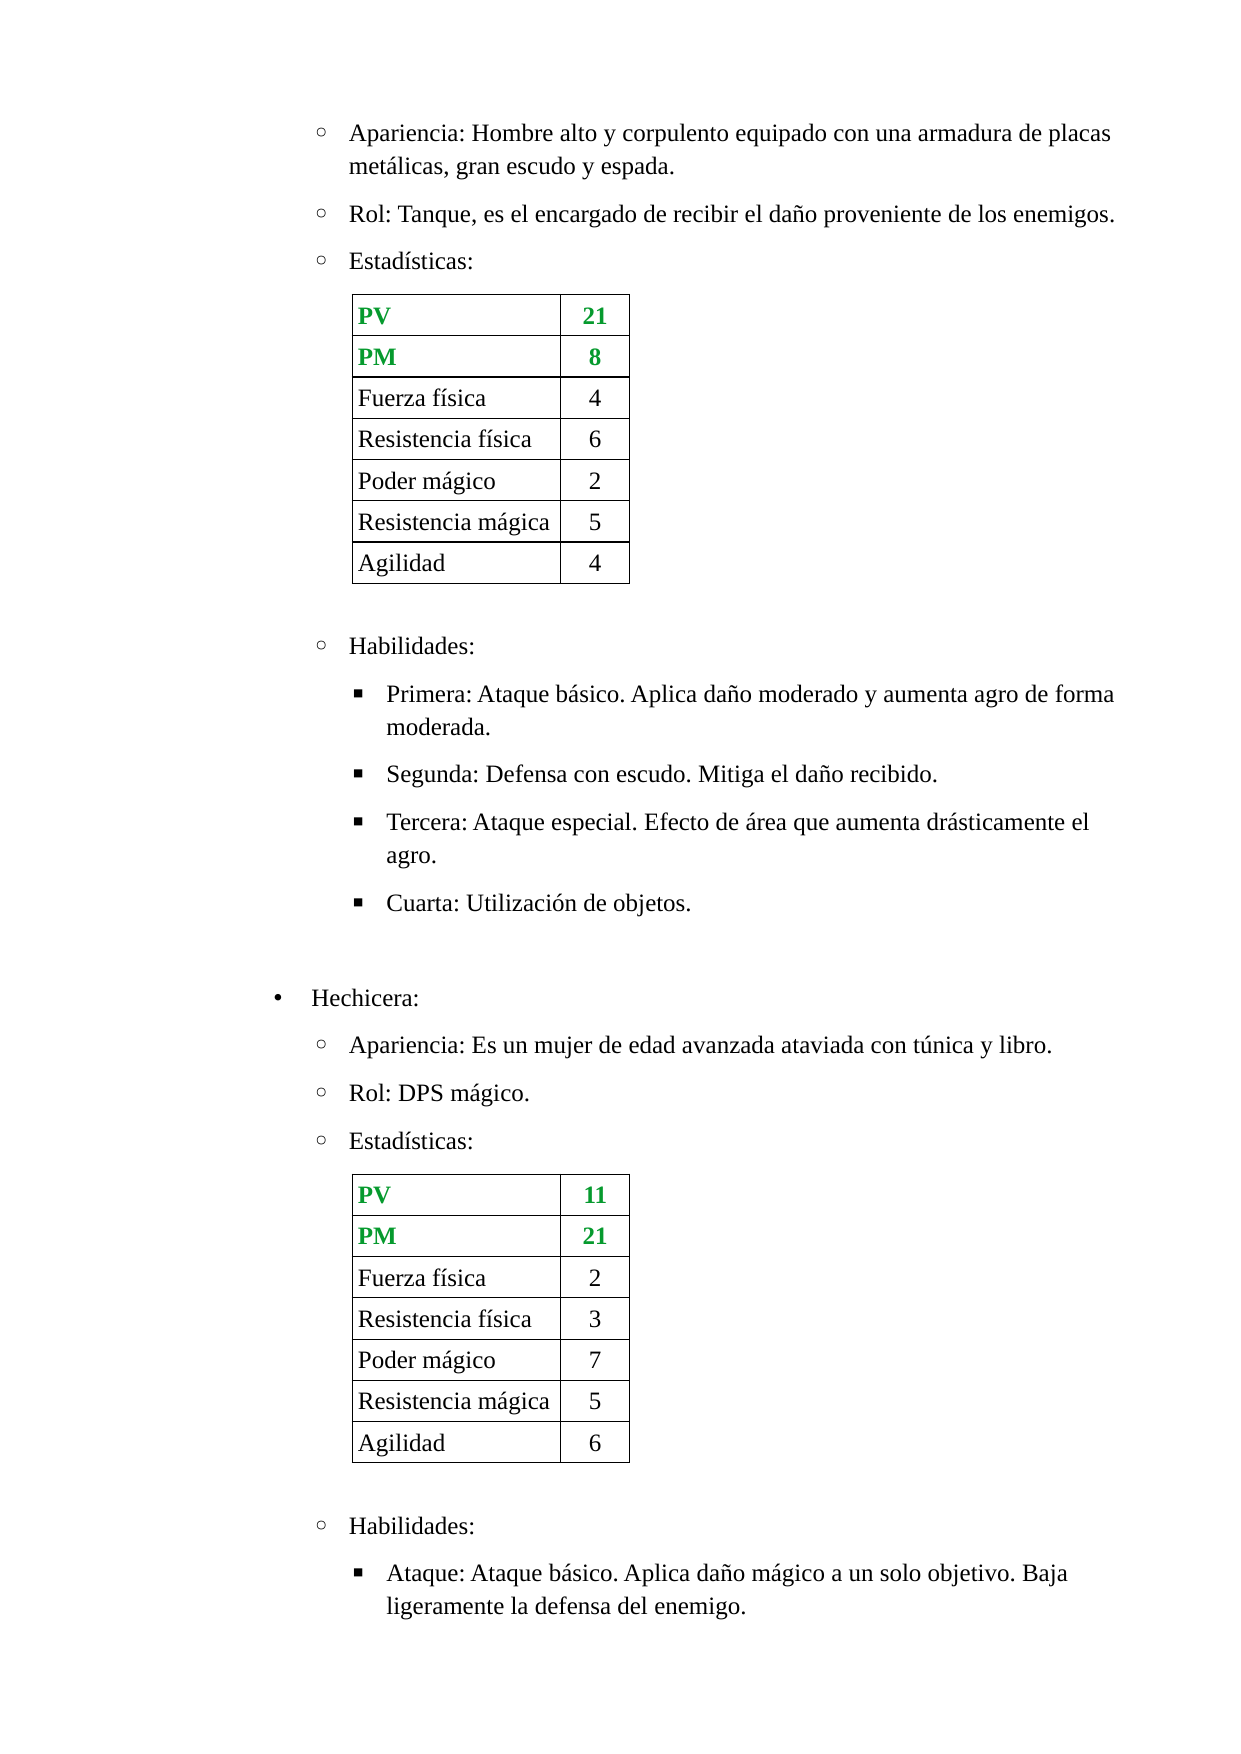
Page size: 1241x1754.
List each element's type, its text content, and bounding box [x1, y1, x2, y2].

table_header PV [353, 1175, 560, 1215]
list Primera: Ataque básico. Aplica daño moderado y aumenta agro de forma moderada. [349, 679, 1122, 741]
table_cell PM [353, 1216, 560, 1256]
list Segunda: Defensa con escudo. Mitiga el daño recibido. [349, 759, 1122, 788]
table_header 21 [561, 295, 629, 335]
list Rol: Tanque, es el encargado de recibir el daño proveniente de los enemigos. [311, 199, 1122, 227]
table_cell 2 [561, 1257, 629, 1297]
list Rol: DPS mágico. [311, 1078, 1122, 1107]
table_header 11 [561, 1175, 629, 1215]
table_cell 2 [561, 460, 629, 500]
list Estadísticas: [311, 246, 1122, 275]
table_cell 4 [561, 378, 629, 418]
table_cell 21 [561, 1216, 629, 1256]
table_cell 7 [561, 1340, 629, 1380]
table_cell Poder mágico [353, 1340, 560, 1380]
table_cell 4 [561, 543, 629, 583]
table_cell Poder mágico [353, 460, 560, 500]
table_cell 6 [561, 419, 629, 459]
table_cell 3 [561, 1298, 629, 1338]
table_cell Fuerza física [353, 378, 560, 418]
table_cell Agilidad [353, 543, 560, 583]
list Cuarta: Utilización de objetos. [349, 888, 1122, 917]
list Hechicera: [274, 983, 1122, 1012]
table_cell Resistencia mágica [353, 501, 560, 541]
list Apariencia: Es un mujer de edad avanzada ataviada con túnica y libro. [311, 1031, 1122, 1059]
table_cell 5 [561, 501, 629, 541]
table_cell Agilidad [353, 1422, 560, 1462]
table_cell Fuerza física [353, 1257, 560, 1297]
list Estadísticas: [311, 1126, 1122, 1154]
list Habilidades: [311, 1511, 1122, 1539]
table_cell 6 [561, 1422, 629, 1462]
table_header PV [353, 295, 560, 335]
list Tercera: Ataque especial. Efecto de área que aumenta drásticamente el agro. [349, 807, 1122, 869]
table_cell 5 [561, 1381, 629, 1421]
list Ataque: Ataque básico. Aplica daño mágico a un solo objetivo. Baja ligeramente la defensa del enemigo. [349, 1558, 1122, 1620]
list Apariencia: Hombre alto y corpulento equipado con una armadura de placas metálicas, gran escudo y espada. [311, 118, 1122, 180]
table_cell Resistencia física [353, 419, 560, 459]
table_cell Resistencia mágica [353, 1381, 560, 1421]
list Habilidades: [311, 631, 1122, 660]
table_cell 8 [561, 336, 629, 376]
table_cell Resistencia física [353, 1298, 560, 1338]
table_cell PM [353, 336, 560, 376]
